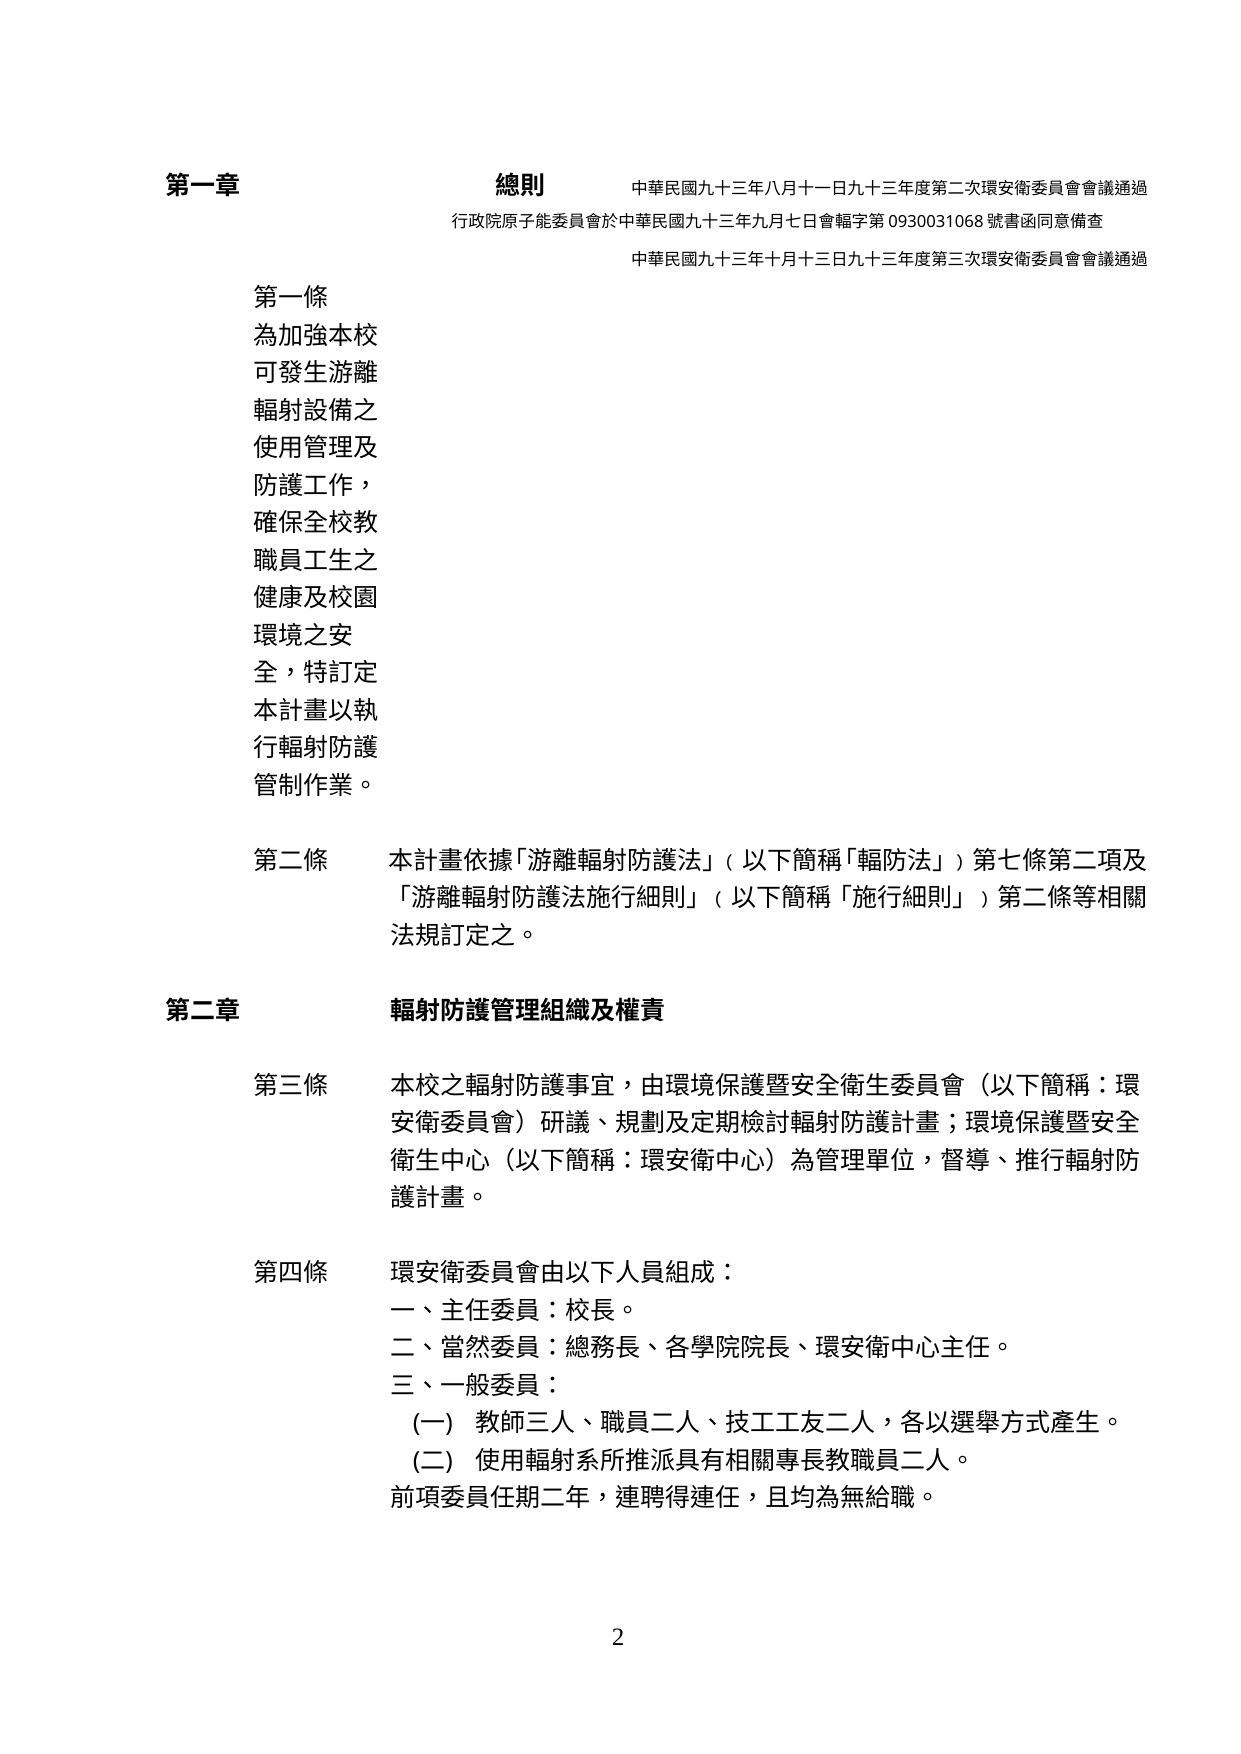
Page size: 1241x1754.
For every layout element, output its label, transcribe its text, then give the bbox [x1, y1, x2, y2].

table_cell 本校之輻射防護事宜，由環境保護暨安全衛生委員會（以下簡稱：環安衛委員會）研議、規劃及定期檢討輻射防護計畫；環境保護暨安全衛生中心（以下簡稱：環安衛中心）為管理單位，督導、推行輻射防護計畫。 [388, 1065, 1150, 1252]
table_cell 第二條 [250, 840, 388, 989]
table_header 第一章 [163, 165, 250, 277]
table_cell 第一條 為加強本校可發生游離輻射設備之使用管理及防護工作，確保全校教職員工生之健康及校園環境之安全，特訂定本計畫以執行輻射防護管制作業。 [250, 277, 388, 839]
table_cell [163, 1252, 250, 1552]
table_cell [1150, 990, 1175, 1064]
table_cell [1150, 1065, 1175, 1252]
table_cell [1150, 840, 1175, 989]
table_cell [250, 990, 388, 1064]
table_cell 第二章 [163, 990, 250, 1064]
table_cell 環安衛委員會由以下人員組成： 主任委員：校長。 當然委員：總務長、各學院院長、環安衛中心主任。 一般委員： 教師三人、職員二人、技工工友二人，各以選舉方式產生。 使用輻射系所推派具有相關專長教職員二人。 前項委員任期二年，連聘得連任，且均為無給職。 [388, 1252, 1150, 1552]
table_cell [1150, 277, 1175, 839]
table_cell 輻射防護管理組織及權責 [388, 990, 1150, 1064]
table_cell [163, 277, 250, 839]
table_cell 本計畫依據「游離輻射防護法」﹙以下簡稱「輻防法」﹚第七條第二項及「游離輻射防護法施行細則」﹙以下簡稱「施行細則」﹚第二條等相關法規訂定之。 [388, 840, 1150, 989]
table_cell [1150, 1252, 1175, 1552]
table_cell 第四條 [250, 1252, 388, 1552]
table_cell 第三條 [250, 1065, 388, 1252]
table_header 總則 中華民國九十三年八月十一日九十三年度第二次環安衛委員會會議通過 行政院原子能委員會於中華民國九十三年九月七日會輻字第0930031068號書函同意備查 中華民國九十三年十月十三日九十三年度第三次環安衛委員會會議通過 [388, 165, 1150, 277]
table_header [250, 165, 388, 277]
table_cell [163, 1065, 250, 1252]
table_cell [388, 277, 1150, 839]
table_header [1150, 165, 1175, 277]
table_cell [163, 840, 250, 989]
